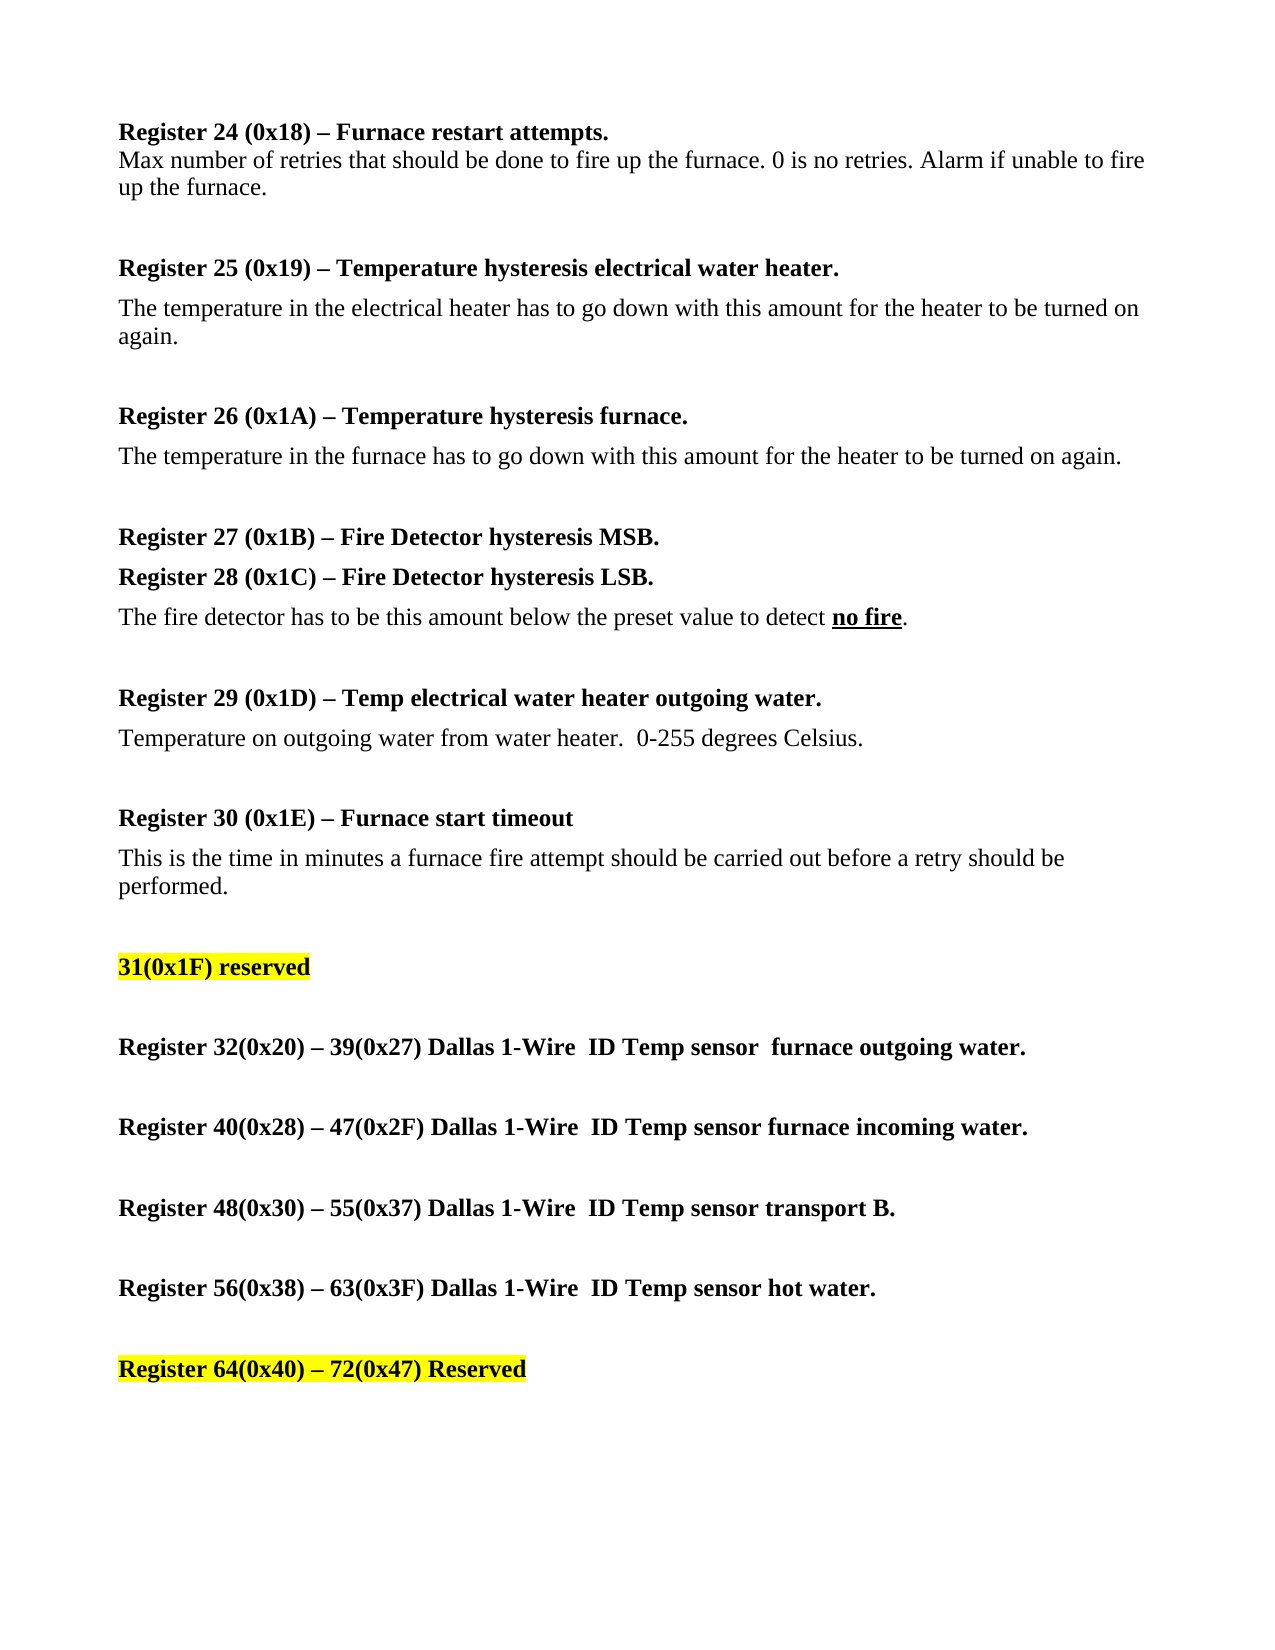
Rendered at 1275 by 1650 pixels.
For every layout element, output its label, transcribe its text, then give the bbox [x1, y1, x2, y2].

text Register 56(0x38) – 63(0x3F) Dallas 1-Wire ID Temp sensor hot water. [118, 1274, 1157, 1302]
text The temperature in the electrical heater has to go down with this amount for the heater to be turned on again. [118, 294, 1157, 349]
text Temperature on outgoing water from water heater. 0-255 degrees Celsius. [118, 724, 1157, 752]
text Register 32(0x20) – 39(0x27) Dallas 1-Wire ID Temp sensor furnace outgoing water. [118, 1033, 1157, 1061]
text The fire detector has to be this amount below the preset value to detect no fire. [118, 603, 1157, 631]
text This is the time in minutes a furnace fire attempt should be carried out before a retry should be performed. [118, 844, 1157, 900]
text Register 48(0x30) – 55(0x37) Dallas 1-Wire ID Temp sensor transport B. [118, 1194, 1157, 1222]
text Register 27 (0x1B) – Fire Detector hysteresis MSB. [118, 523, 1157, 551]
text Register 30 (0x1E) – Furnace start timeout [118, 804, 1157, 832]
text 31(0x1F) reserved [118, 953, 1157, 980]
text Register 26 (0x1A) – Temperature hysteresis furnace. [118, 402, 1157, 430]
text Register 24 (0x18) – Furnace restart attempts. [118, 118, 1157, 146]
text Register 40(0x28) – 47(0x2F) Dallas 1-Wire ID Temp sensor furnace incoming water. [118, 1113, 1157, 1141]
text The temperature in the furnace has to go down with this amount for the heater to be turned on again. [118, 442, 1157, 470]
text Register 25 (0x19) – Temperature hysteresis electrical water heater. [118, 254, 1157, 282]
text Register 28 (0x1C) – Fire Detector hysteresis LSB. [118, 563, 1157, 591]
text Register 29 (0x1D) – Temp electrical water heater outgoing water. [118, 684, 1157, 711]
text Register 64(0x40) – 72(0x47) Reserved [118, 1355, 1157, 1382]
text Max number of retries that should be done to fire up the furnace. 0 is no retries. Alarm if unable to fire up the furnace. [118, 146, 1157, 201]
